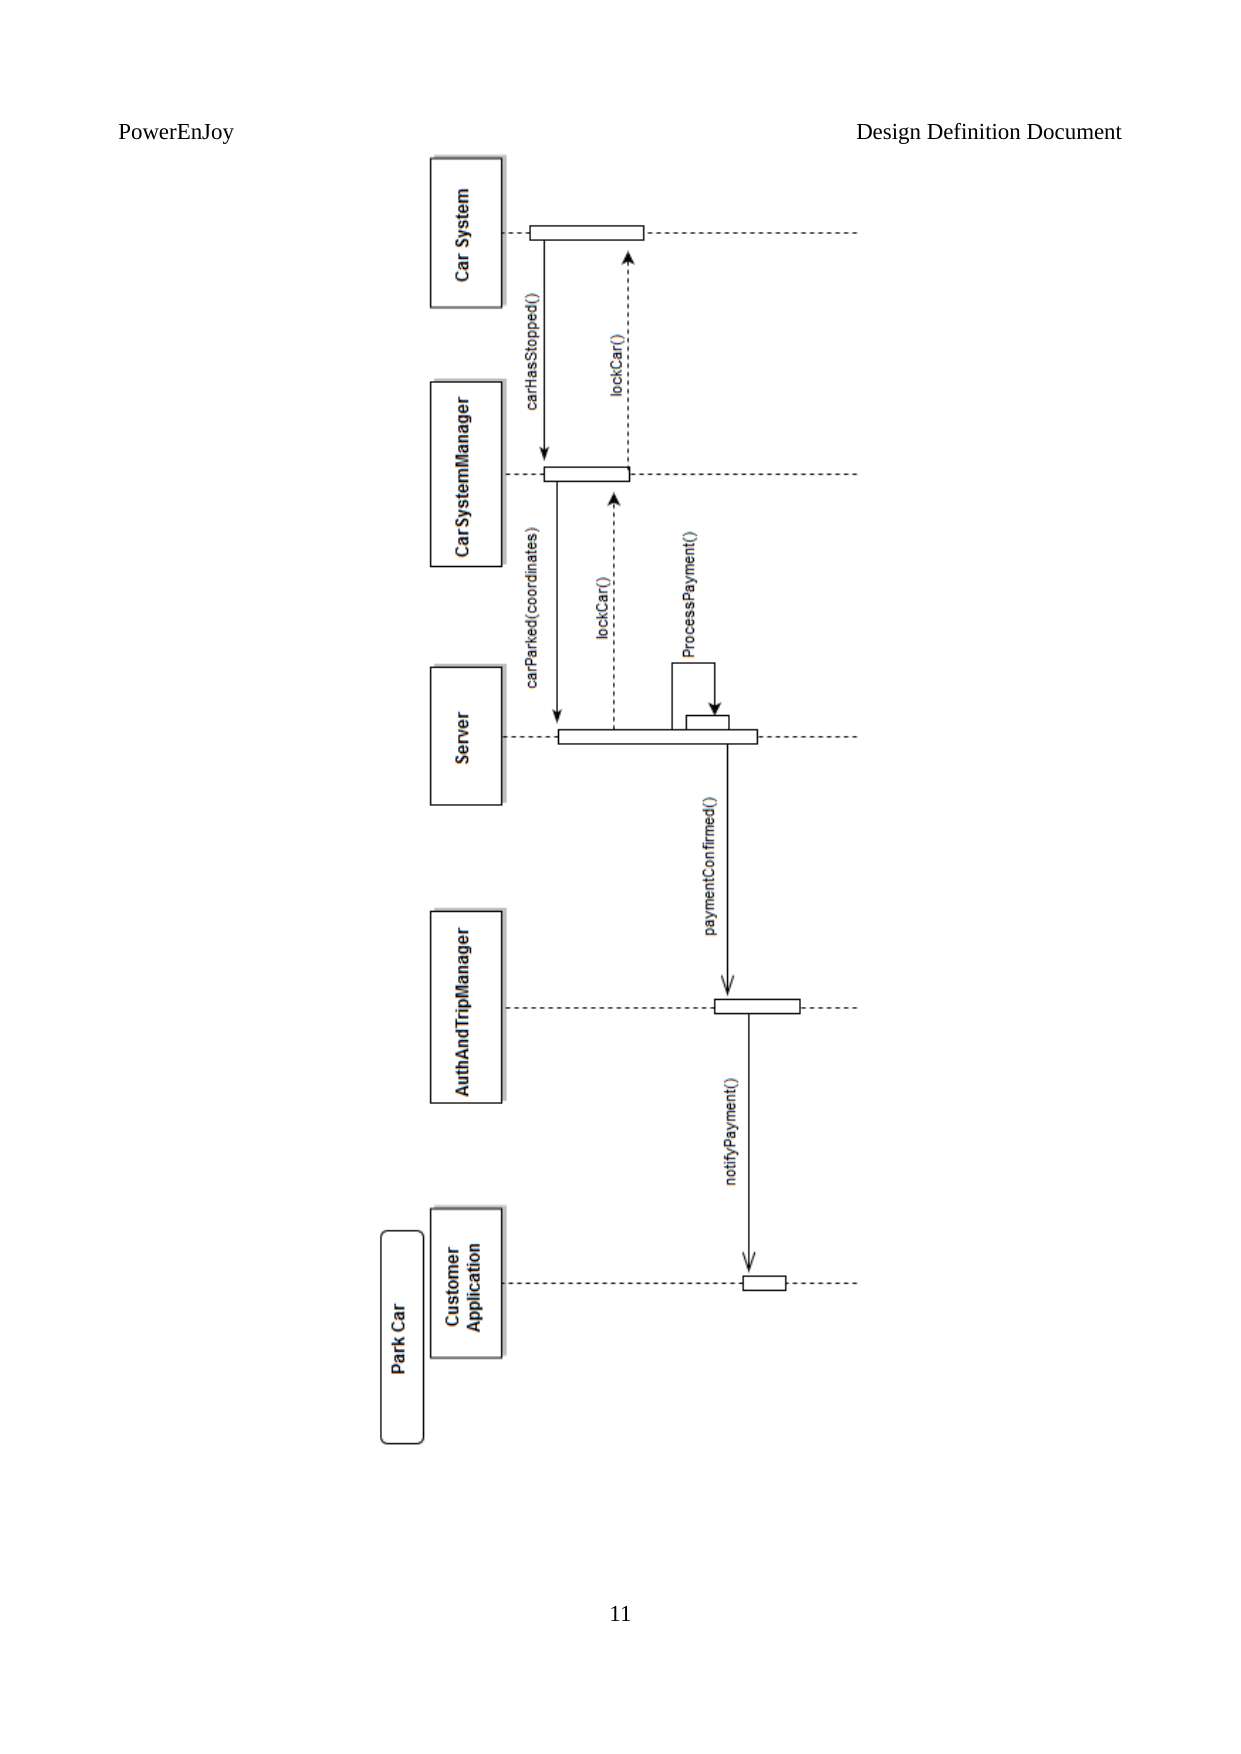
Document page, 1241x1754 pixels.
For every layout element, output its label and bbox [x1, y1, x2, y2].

picture [379, 153, 862, 1446]
